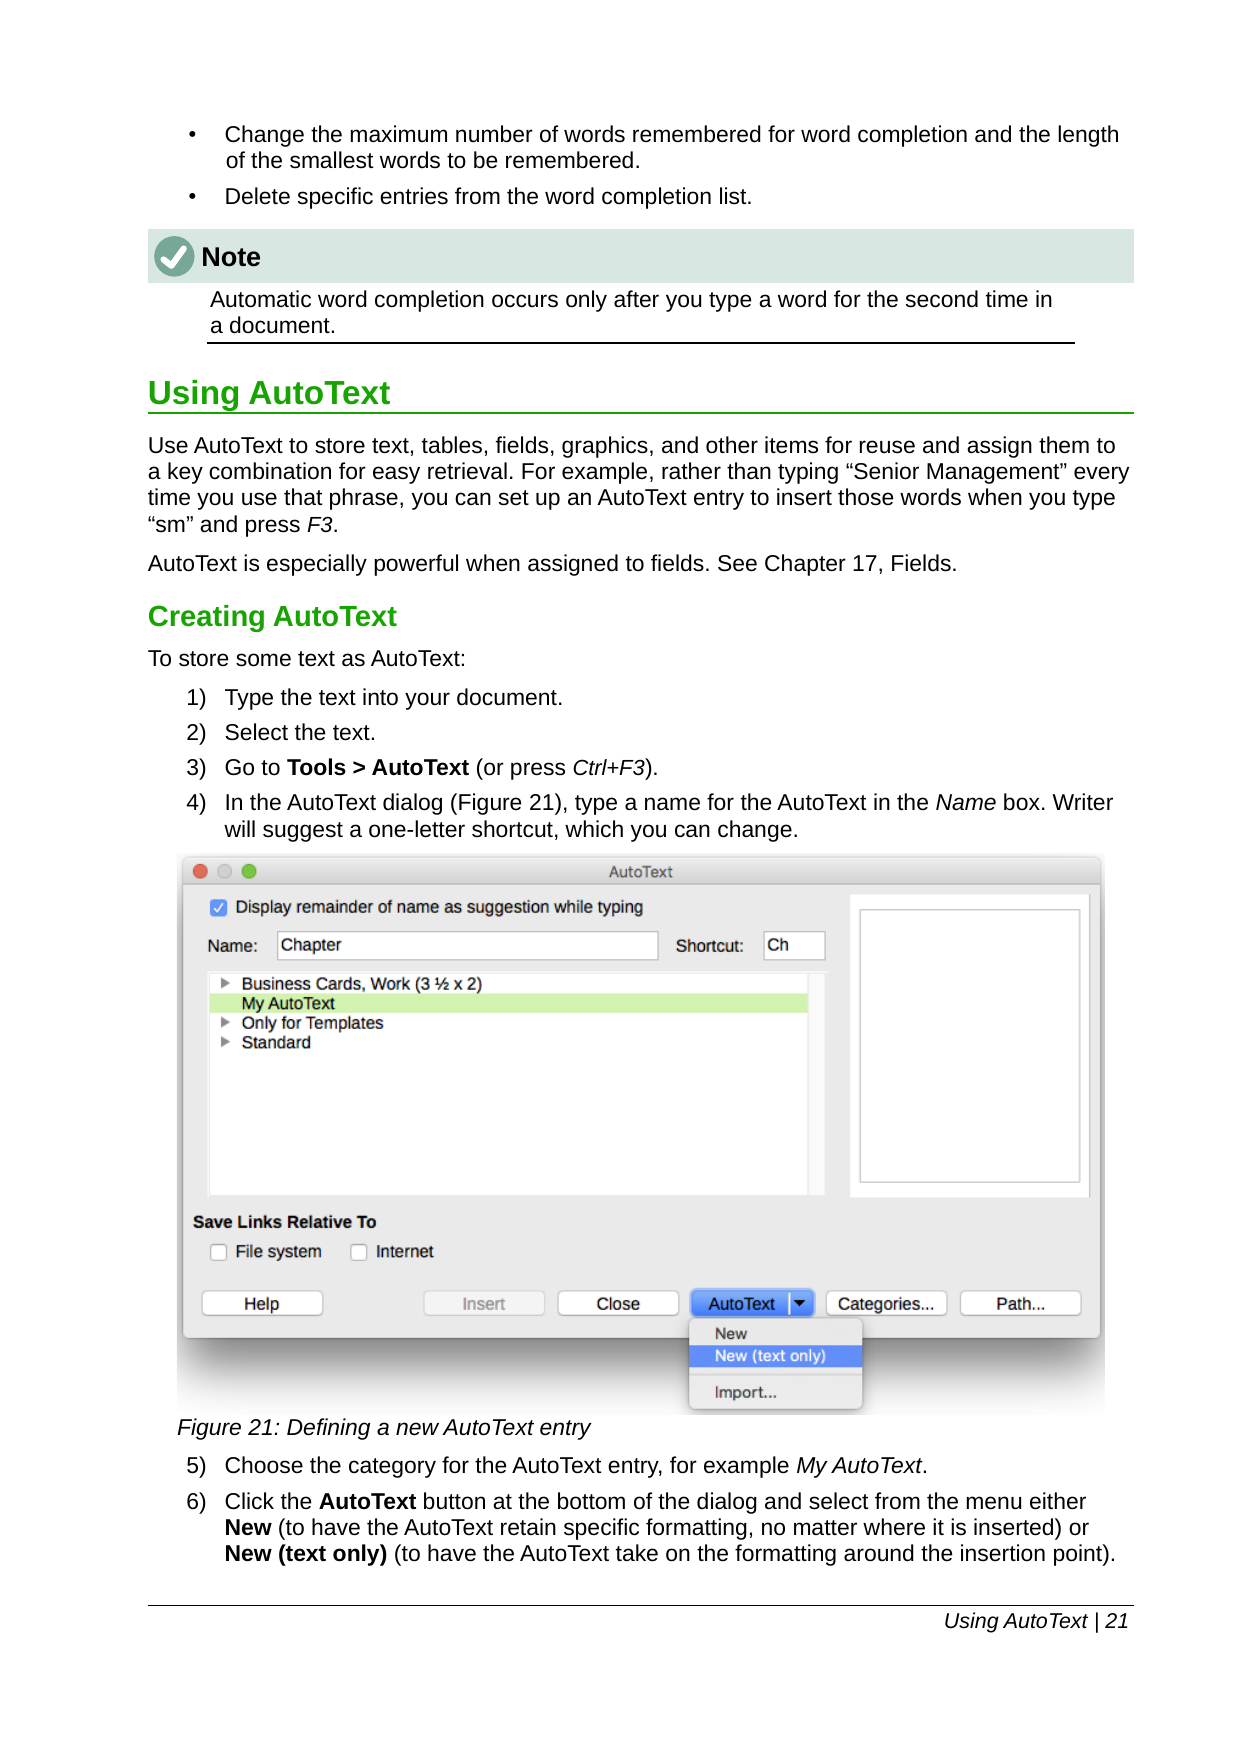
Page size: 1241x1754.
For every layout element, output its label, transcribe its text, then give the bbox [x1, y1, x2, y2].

list Choose the category for the AutoText entry, for example My AutoText. [207, 1452, 1134, 1479]
list Go to Tools > AutoText (or press Ctrl+F3). [207, 754, 1134, 780]
picture [176, 853, 1105, 1415]
list Type the text into your document. [207, 684, 1134, 710]
subtitle Using AutoText [148, 373, 1134, 412]
list Click the AutoText button at the bottom of the dialog and select from the menu either New (to have the AutoText retain specific formatting, no matter where it is inserted) or New (text only) (to have the AutoText take on the formatting around the insertion point). [207, 1488, 1134, 1567]
list In the AutoText dialog (Figure 21), type a name for the AutoText in the Name box. Writer will suggest a one-letter shortcut, which you can change. [207, 789, 1134, 842]
text Use AutoText to store text, tables, fields, graphics, and other items for reuse and assign them to a key combination for easy retrieval. For example, rather than typing “Senior Management” every time you use that phrase, you can set up an AutoText entry to insert those words when you type “sm” and press F3. [148, 432, 1134, 537]
list Delete specific entries from the word completion list. [185, 180, 1134, 212]
list Select the text. [207, 719, 1134, 745]
text AutoText is especially powerful when assigned to fields. See Chapter 17, Fields. [148, 549, 1134, 576]
list To store some text as AutoText: [148, 645, 1134, 671]
subtitle Creating AutoText [148, 599, 1134, 633]
text Figure 21: Defining a new AutoText entry [177, 1415, 1105, 1441]
text Automatic word completion occurs only after you type a word for the second time in a document. [207, 283, 1075, 342]
list Change the maximum number of words remembered for word completion and the length of the smallest words to be remembered. [185, 118, 1134, 174]
subtitle Note [148, 229, 1134, 283]
